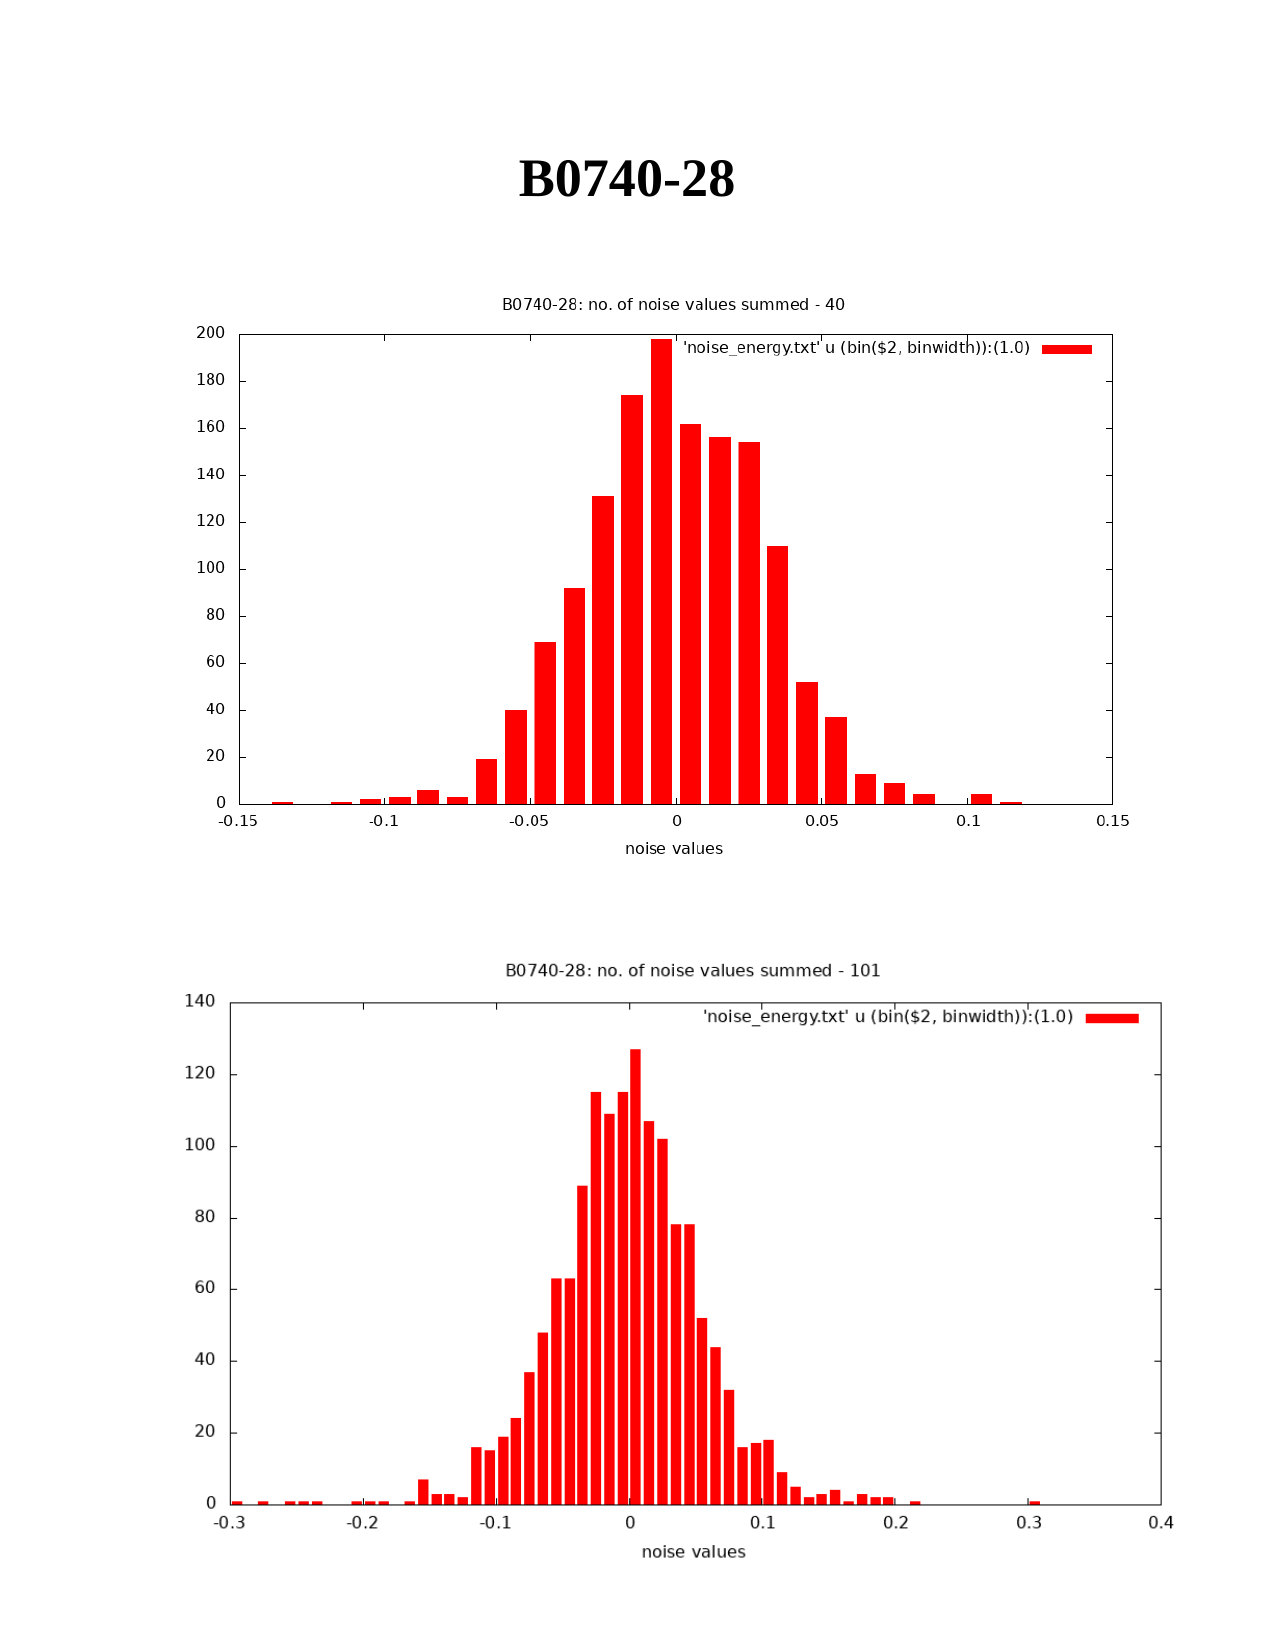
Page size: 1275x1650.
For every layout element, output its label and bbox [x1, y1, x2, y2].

picture [169, 278, 1145, 863]
picture [156, 943, 1196, 1568]
